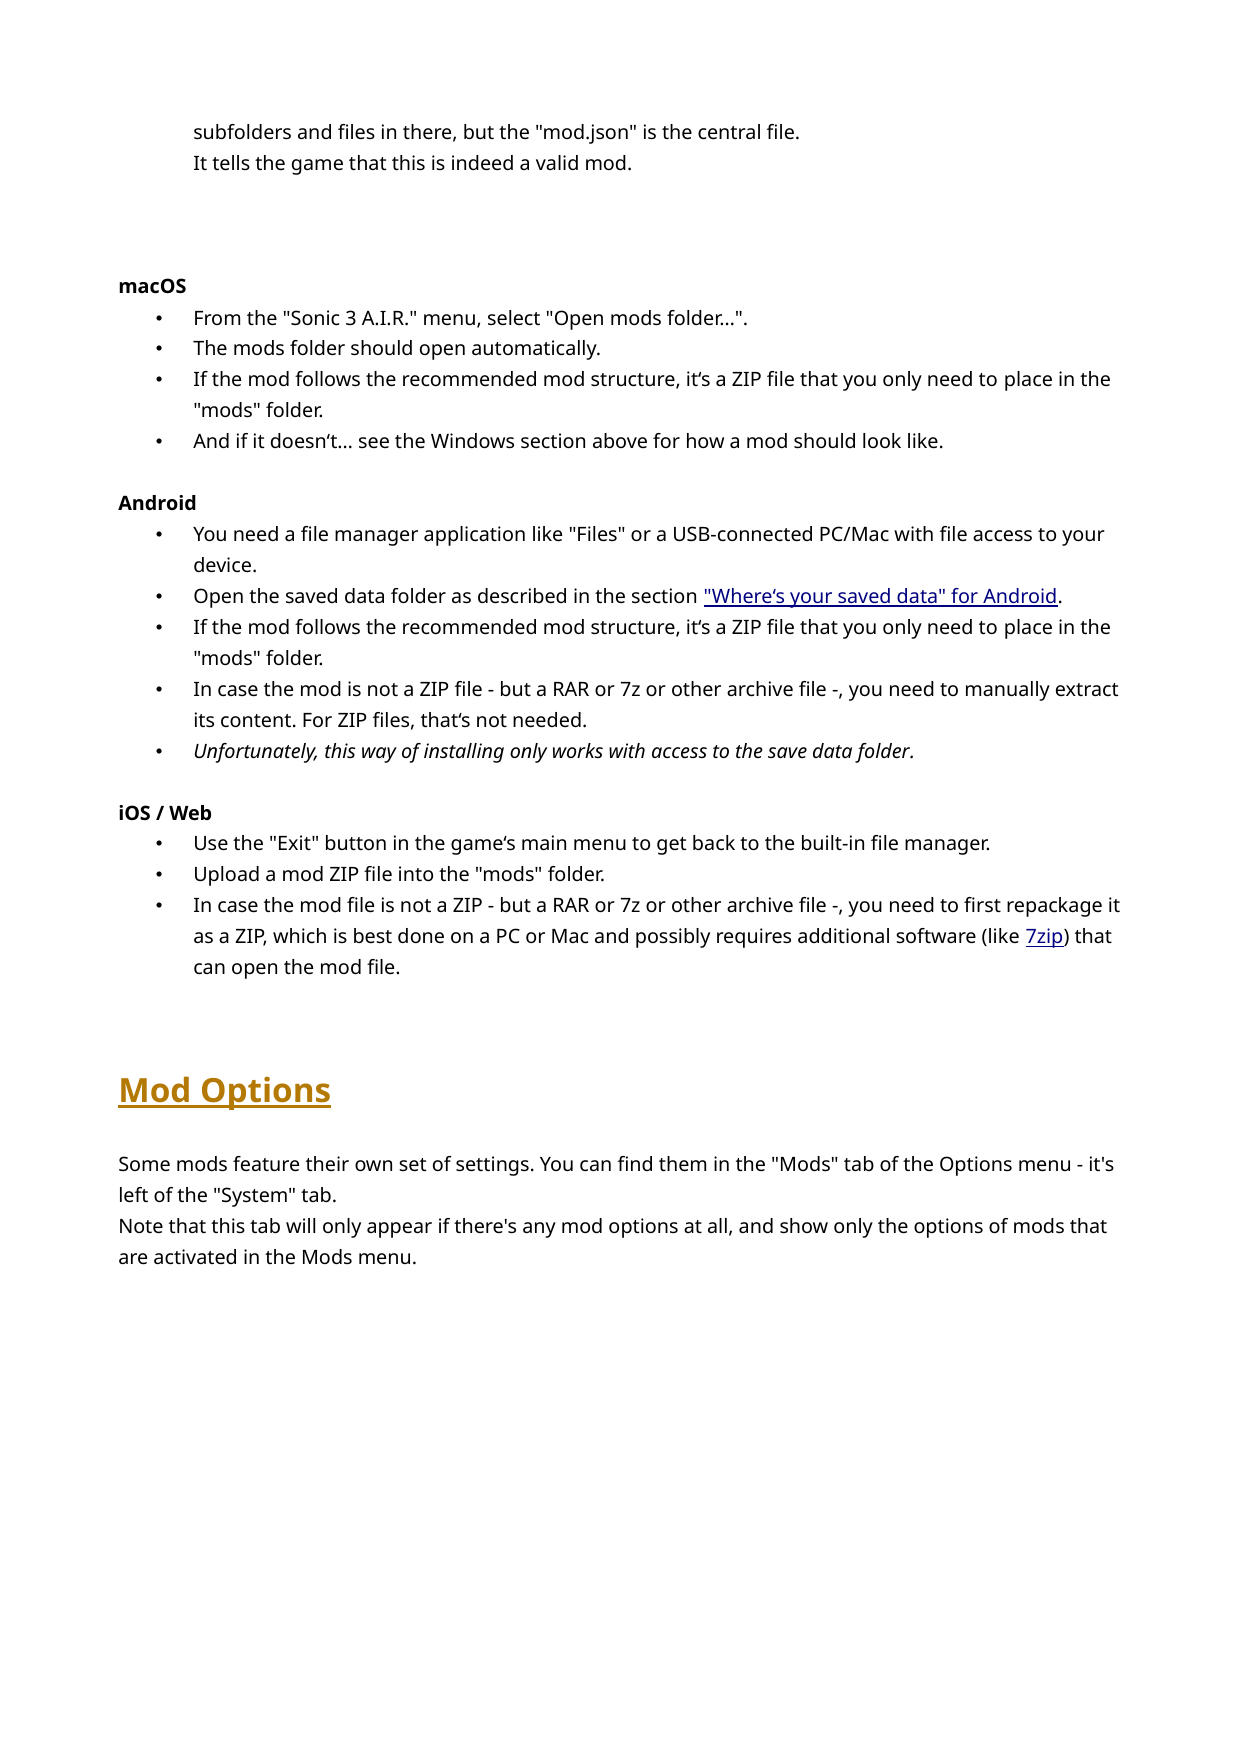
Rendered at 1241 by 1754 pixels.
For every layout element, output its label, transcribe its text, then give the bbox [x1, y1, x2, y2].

list Use the "Exit" button in the game‘s main menu to get back to the built-in file manager. [156, 830, 1122, 857]
list In case the mod is not a ZIP file - but a RAR or 7z or other archive file -, you need to manually extract its content. For ZIP files, that‘s not needed. [156, 675, 1122, 733]
text iOS / Web [118, 799, 1122, 826]
text Android [118, 489, 1122, 516]
list In case the mod file is not a ZIP - but a RAR or 7z or other archive file -, you need to first repackage it as a ZIP, which is best done on a PC or Mac and possibly requires additional software (like 7zip) that can open the mod file. [156, 892, 1122, 980]
list You need a file manager application like "Files" or a USB-connected PC/Mac with file access to your device. [156, 520, 1122, 578]
list If the mod follows the recommended mod structure, it‘s a ZIP file that you only need to place in the "mods" folder. [156, 613, 1122, 671]
list And if it doesn‘t… see the Windows section above for how a mod should look like. [156, 427, 1122, 454]
list subfolders and files in there, but the "mod.json" is the central file. It tells the game that this is indeed a valid mod. [156, 118, 1122, 176]
text macOS [118, 273, 1122, 300]
text Note that this tab will only appear if there's any mod options at all, and show only the options of mods that are activated in the Mods menu. [118, 1212, 1122, 1270]
subtitle Mod Options [118, 1067, 1122, 1112]
list Open the saved data folder as described in the section "Where‘s your saved data" for Android. [156, 582, 1122, 609]
list The mods folder should open automatically. [156, 335, 1122, 362]
list If the mod follows the recommended mod structure, it‘s a ZIP file that you only need to place in the "mods" folder. [156, 366, 1122, 423]
list From the "Sonic 3 A.I.R." menu, select "Open mods folder…". [156, 304, 1122, 331]
list Unfortunately, this way of installing only works with access to the save data folder. [156, 737, 1122, 764]
text Some mods feature their own set of settings. You can find them in the "Mods" tab of the Options menu - it's left of the "System" tab. [118, 1150, 1122, 1208]
list Upload a mod ZIP file into the "mods" folder. [156, 861, 1122, 888]
